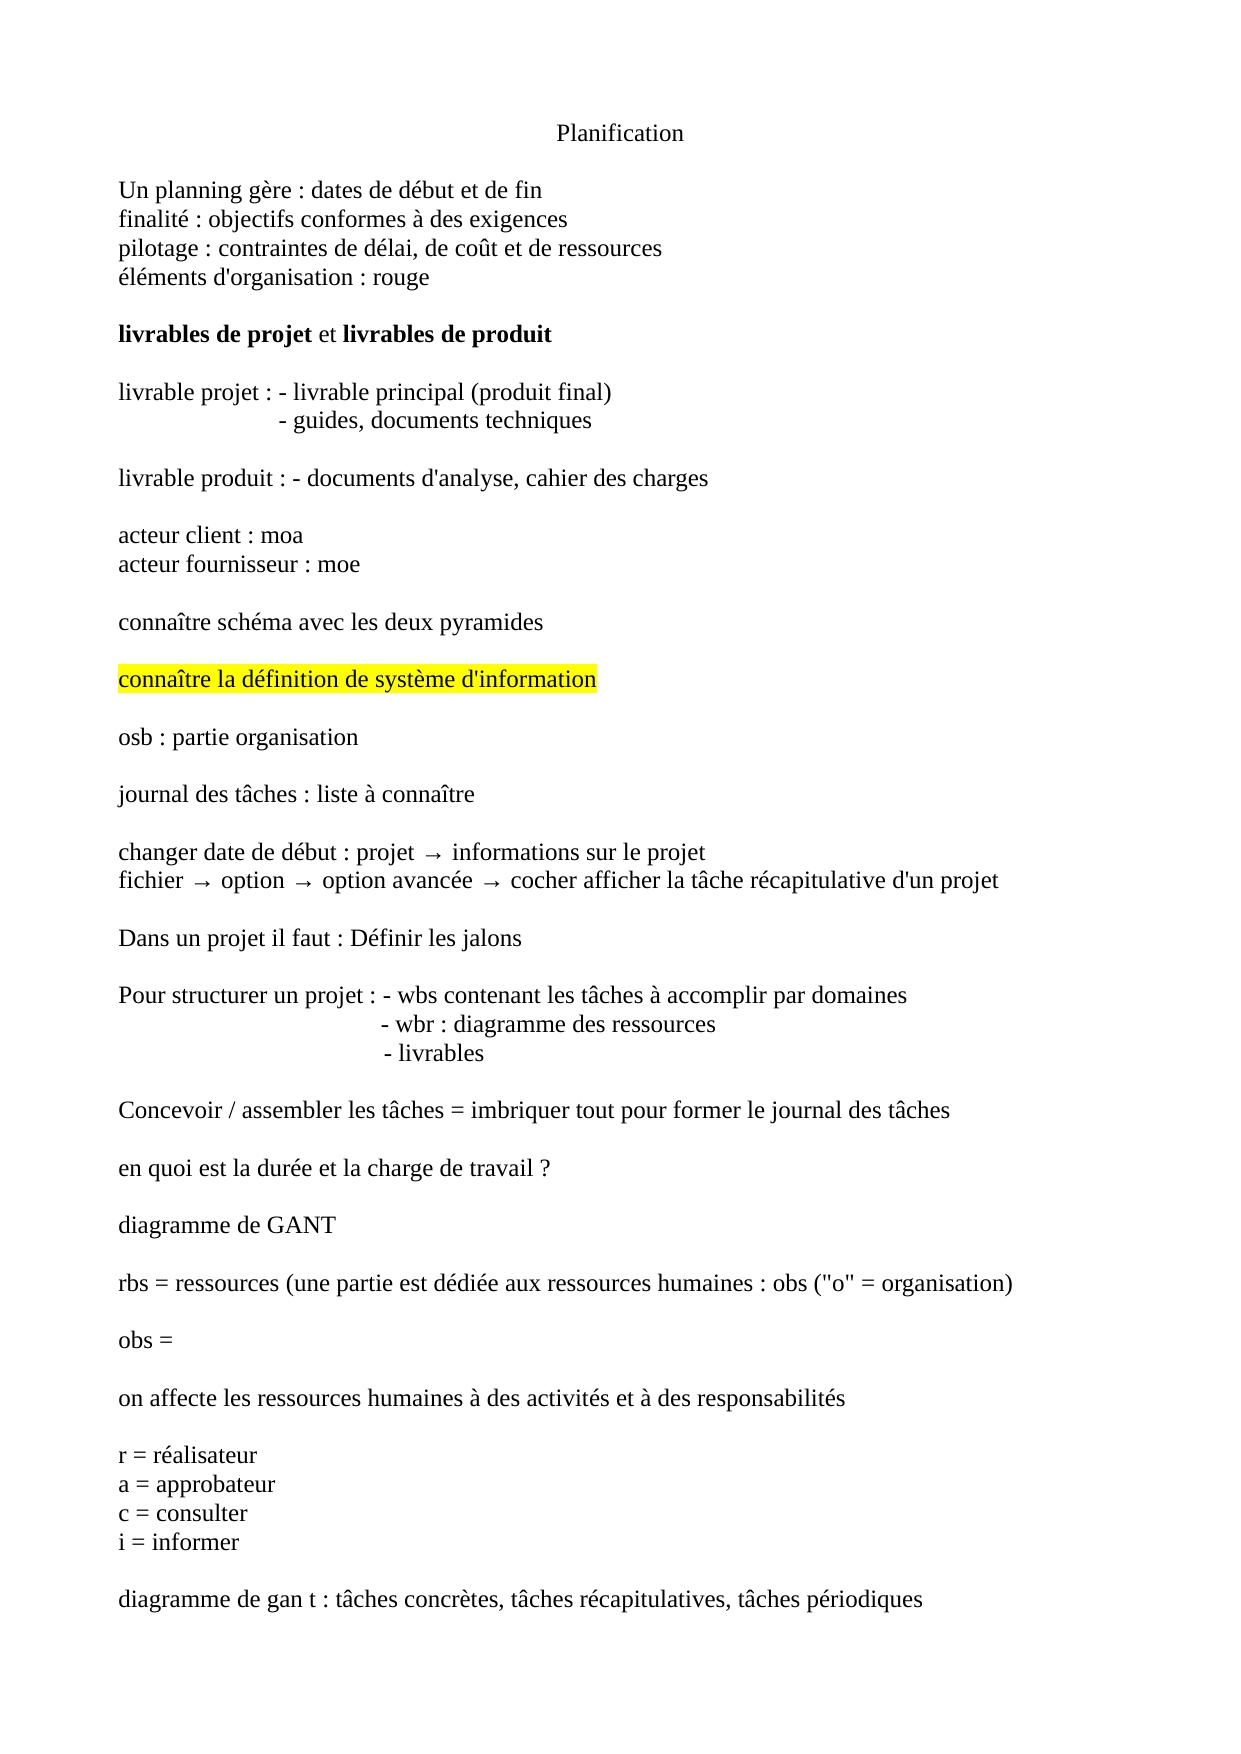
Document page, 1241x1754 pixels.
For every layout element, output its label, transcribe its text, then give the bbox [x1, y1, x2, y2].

text en quoi est la durée et la charge de travail ? [118, 1153, 1122, 1182]
text i = informer [118, 1527, 1122, 1556]
text obs = [118, 1326, 1122, 1354]
text Pour structurer un projet : - wbs contenant les tâches à accomplir par domaines [118, 981, 1122, 1009]
text Planification [118, 118, 1122, 147]
text diagramme de GANT [118, 1211, 1122, 1239]
text rbs = ressources (une partie est dédiée aux ressources humaines : obs ("o" = organisation) [118, 1268, 1122, 1297]
text Un planning gère : dates de début et de fin [118, 176, 1122, 204]
text - guides, documents techniques [118, 406, 1122, 434]
text livrables de projet et livrables de produit [118, 319, 1122, 348]
text Dans un projet il faut : Définir les jalons [118, 923, 1122, 952]
text journal des tâches : liste à connaître [118, 779, 1122, 808]
text fichier → option → option avancée → cocher afficher la tâche récapitulative d'un projet [118, 866, 1122, 894]
text livrable produit : - documents d'analyse, cahier des charges [118, 463, 1122, 492]
text connaître schéma avec les deux pyramides [118, 607, 1122, 636]
text a = approbateur [118, 1469, 1122, 1498]
text acteur client : moa [118, 521, 1122, 549]
text r = réalisateur [118, 1441, 1122, 1469]
text pilotage : contraintes de délai, de coût et de ressources [118, 233, 1122, 262]
text on affecte les ressources humaines à des activités et à des responsabilités [118, 1383, 1122, 1412]
text Concevoir / assembler les tâches = imbriquer tout pour former le journal des tâches [118, 1096, 1122, 1124]
text c = consulter [118, 1498, 1122, 1527]
text acteur fournisseur : moe [118, 549, 1122, 578]
text diagramme de gan t : tâches concrètes, tâches récapitulatives, tâches périodiques [118, 1584, 1122, 1613]
text finalité : objectifs conformes à des exigences [118, 204, 1122, 233]
text osb : partie organisation [118, 722, 1122, 751]
text connaître la définition de système d'information [118, 664, 1122, 693]
text - wbr : diagramme des ressources [118, 1009, 1122, 1038]
text éléments d'organisation : rouge [118, 262, 1122, 291]
text livrable projet : - livrable principal (produit final) [118, 377, 1122, 406]
text changer date de début : projet → informations sur le projet [118, 837, 1122, 866]
text - livrables [118, 1038, 1122, 1067]
